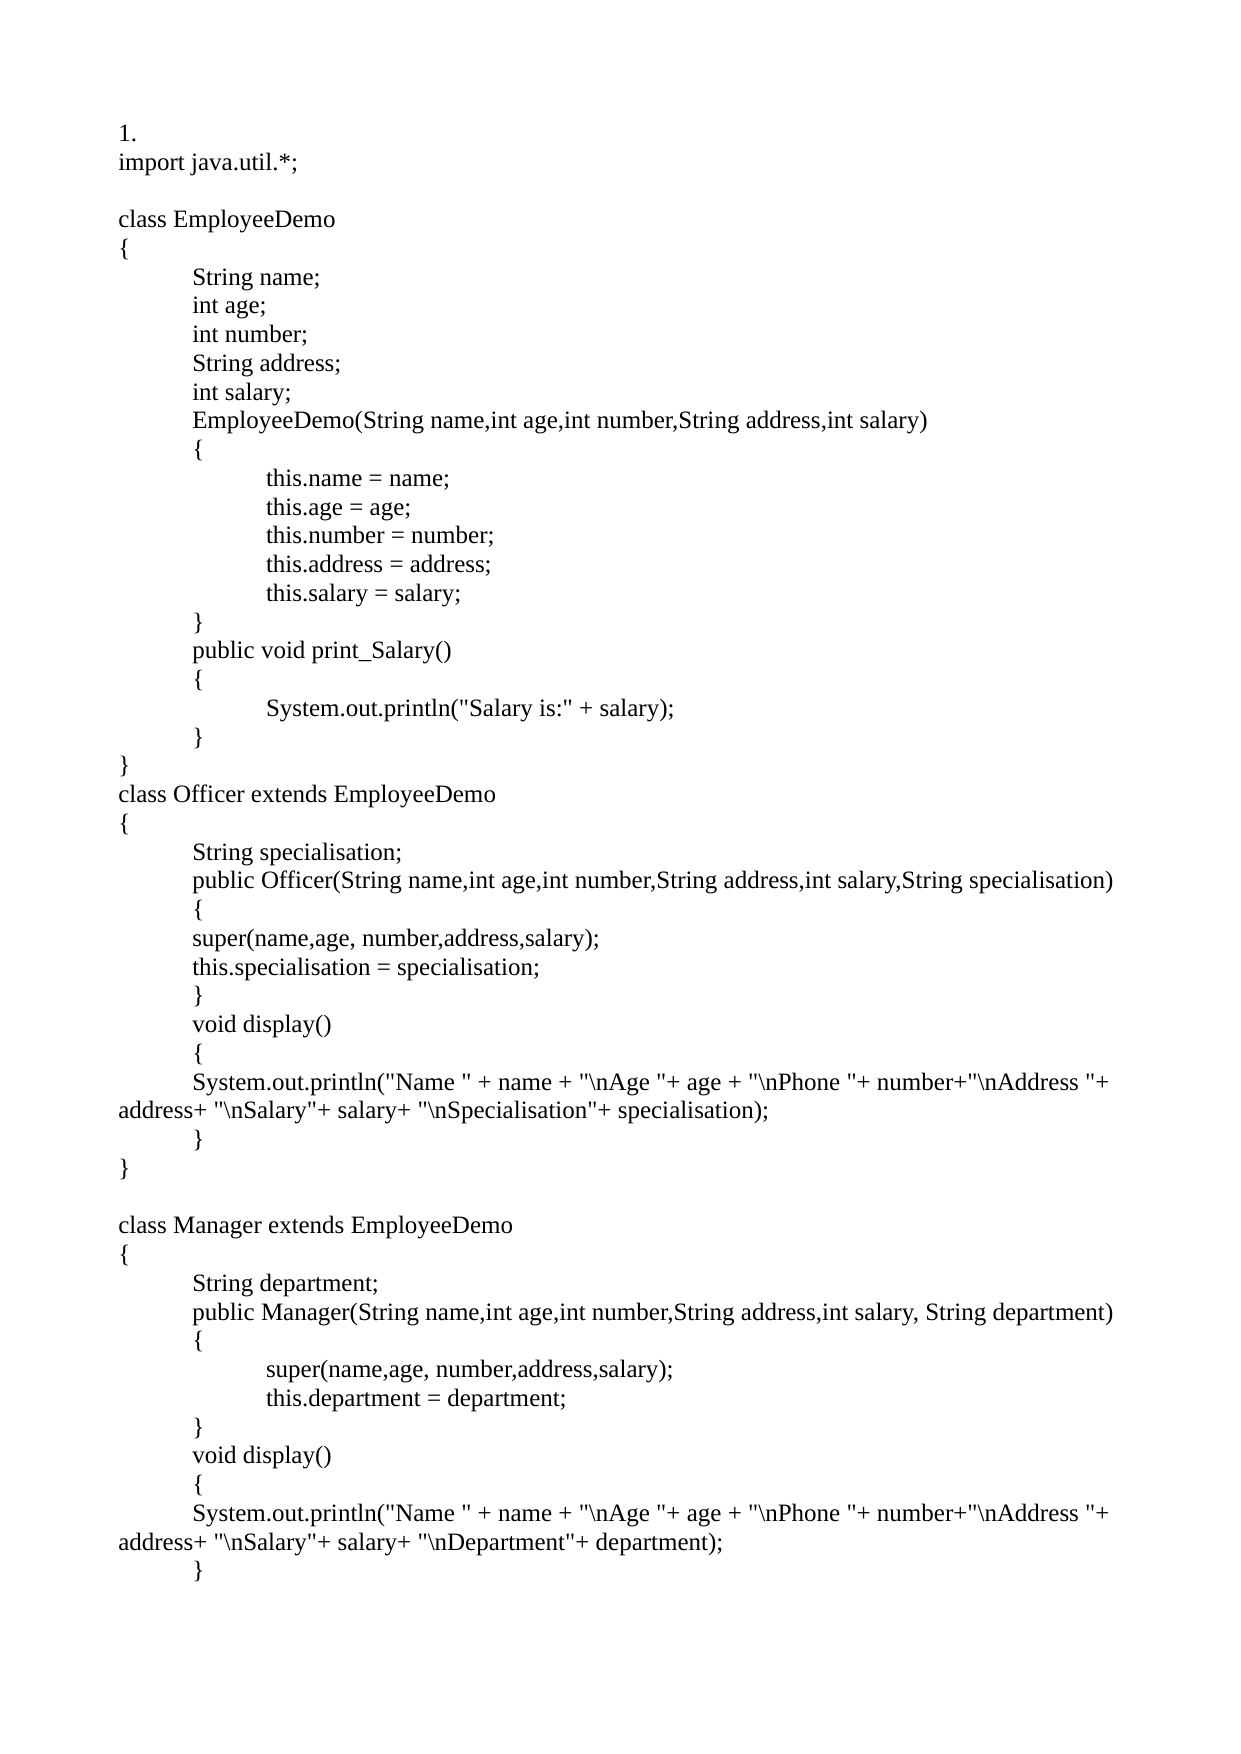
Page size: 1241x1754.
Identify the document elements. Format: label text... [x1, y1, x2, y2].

text int number; [118, 319, 1122, 348]
text class Manager extends EmployeeDemo [118, 1211, 1122, 1239]
text super(name,age, number,address,salary); [118, 923, 1122, 952]
text this.name = name; [118, 463, 1122, 492]
text } [118, 1124, 1122, 1153]
text this.age = age; [118, 492, 1122, 521]
text 1. [118, 118, 1122, 147]
text class Officer extends EmployeeDemo [118, 779, 1122, 808]
text { [118, 664, 1122, 693]
text System.out.println("Name " + name + "\nAge "+ age + "\nPhone "+ number+"\nAddress "+ address+ "\nSalary"+ salary+ "\nSpecialisation"+ specialisation); [118, 1067, 1122, 1124]
text public void print_Salary() [118, 636, 1122, 664]
text } [118, 1412, 1122, 1441]
text { [118, 1469, 1122, 1498]
text String name; [118, 262, 1122, 291]
text { [118, 434, 1122, 463]
text { [118, 1038, 1122, 1067]
text { [118, 808, 1122, 837]
text { [118, 1326, 1122, 1354]
text class EmployeeDemo [118, 204, 1122, 233]
text int age; [118, 291, 1122, 319]
text this.specialisation = specialisation; [118, 952, 1122, 981]
text EmployeeDemo(String name,int age,int number,String address,int salary) [118, 406, 1122, 434]
text int salary; [118, 377, 1122, 406]
text this.department = department; [118, 1383, 1122, 1412]
text this.salary = salary; [118, 578, 1122, 607]
text } [118, 1153, 1122, 1182]
text } [118, 1556, 1122, 1584]
text this.address = address; [118, 549, 1122, 578]
text } [118, 981, 1122, 1009]
text public Officer(String name,int age,int number,String address,int salary,String specialisation) [118, 866, 1122, 894]
text String address; [118, 348, 1122, 377]
text super(name,age, number,address,salary); [118, 1354, 1122, 1383]
text String specialisation; [118, 837, 1122, 866]
text import java.util.*; [118, 147, 1122, 176]
text public Manager(String name,int age,int number,String address,int salary, String department) [118, 1297, 1122, 1326]
text void display() [118, 1441, 1122, 1469]
text this.number = number; [118, 521, 1122, 549]
text } [118, 722, 1122, 751]
text String department; [118, 1268, 1122, 1297]
text System.out.println("Name " + name + "\nAge "+ age + "\nPhone "+ number+"\nAddress "+ address+ "\nSalary"+ salary+ "\nDepartment"+ department); [118, 1498, 1122, 1556]
text { [118, 233, 1122, 262]
text { [118, 894, 1122, 923]
text } [118, 751, 1122, 779]
text void display() [118, 1009, 1122, 1038]
text } [118, 607, 1122, 636]
text System.out.println("Salary is:" + salary); [118, 693, 1122, 722]
text { [118, 1239, 1122, 1268]
